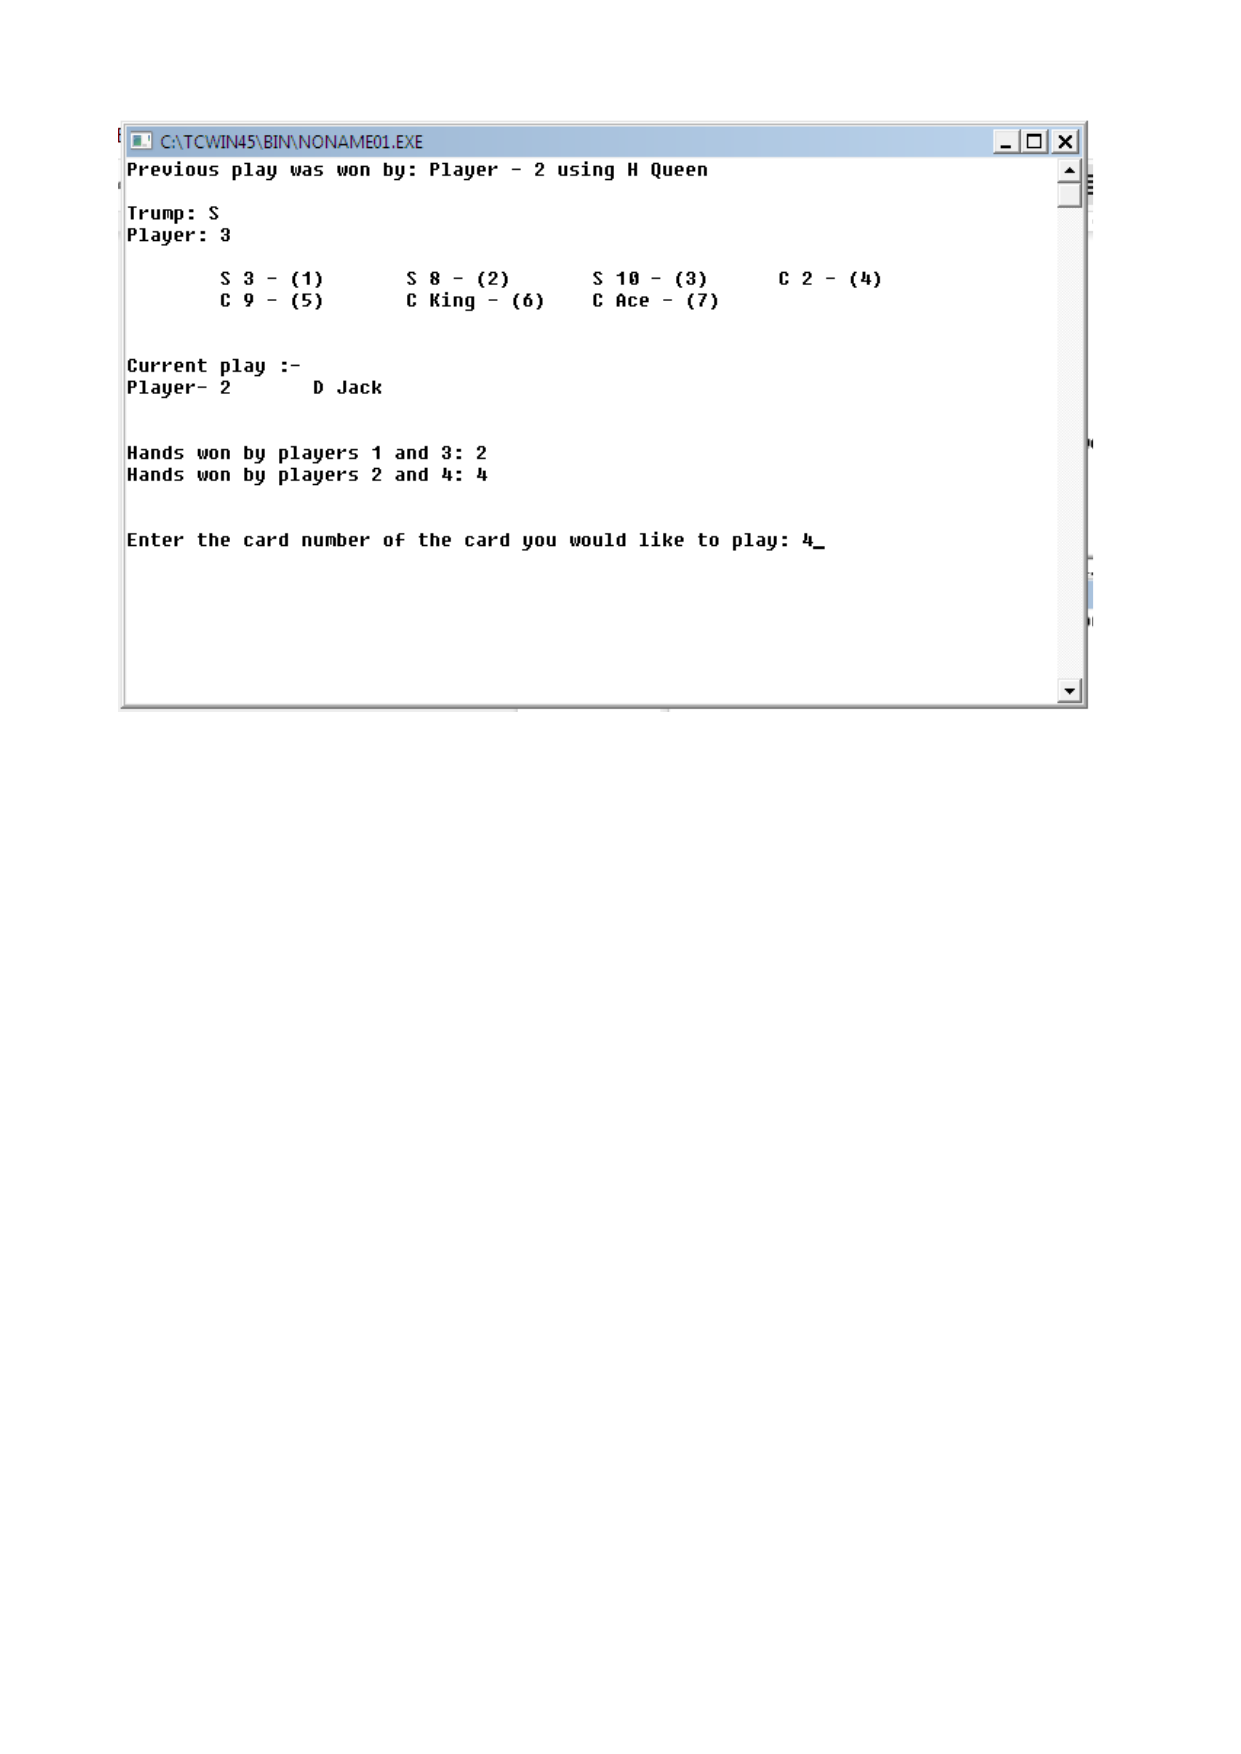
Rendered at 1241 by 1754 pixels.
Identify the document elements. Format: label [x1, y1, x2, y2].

picture [118, 118, 1094, 712]
